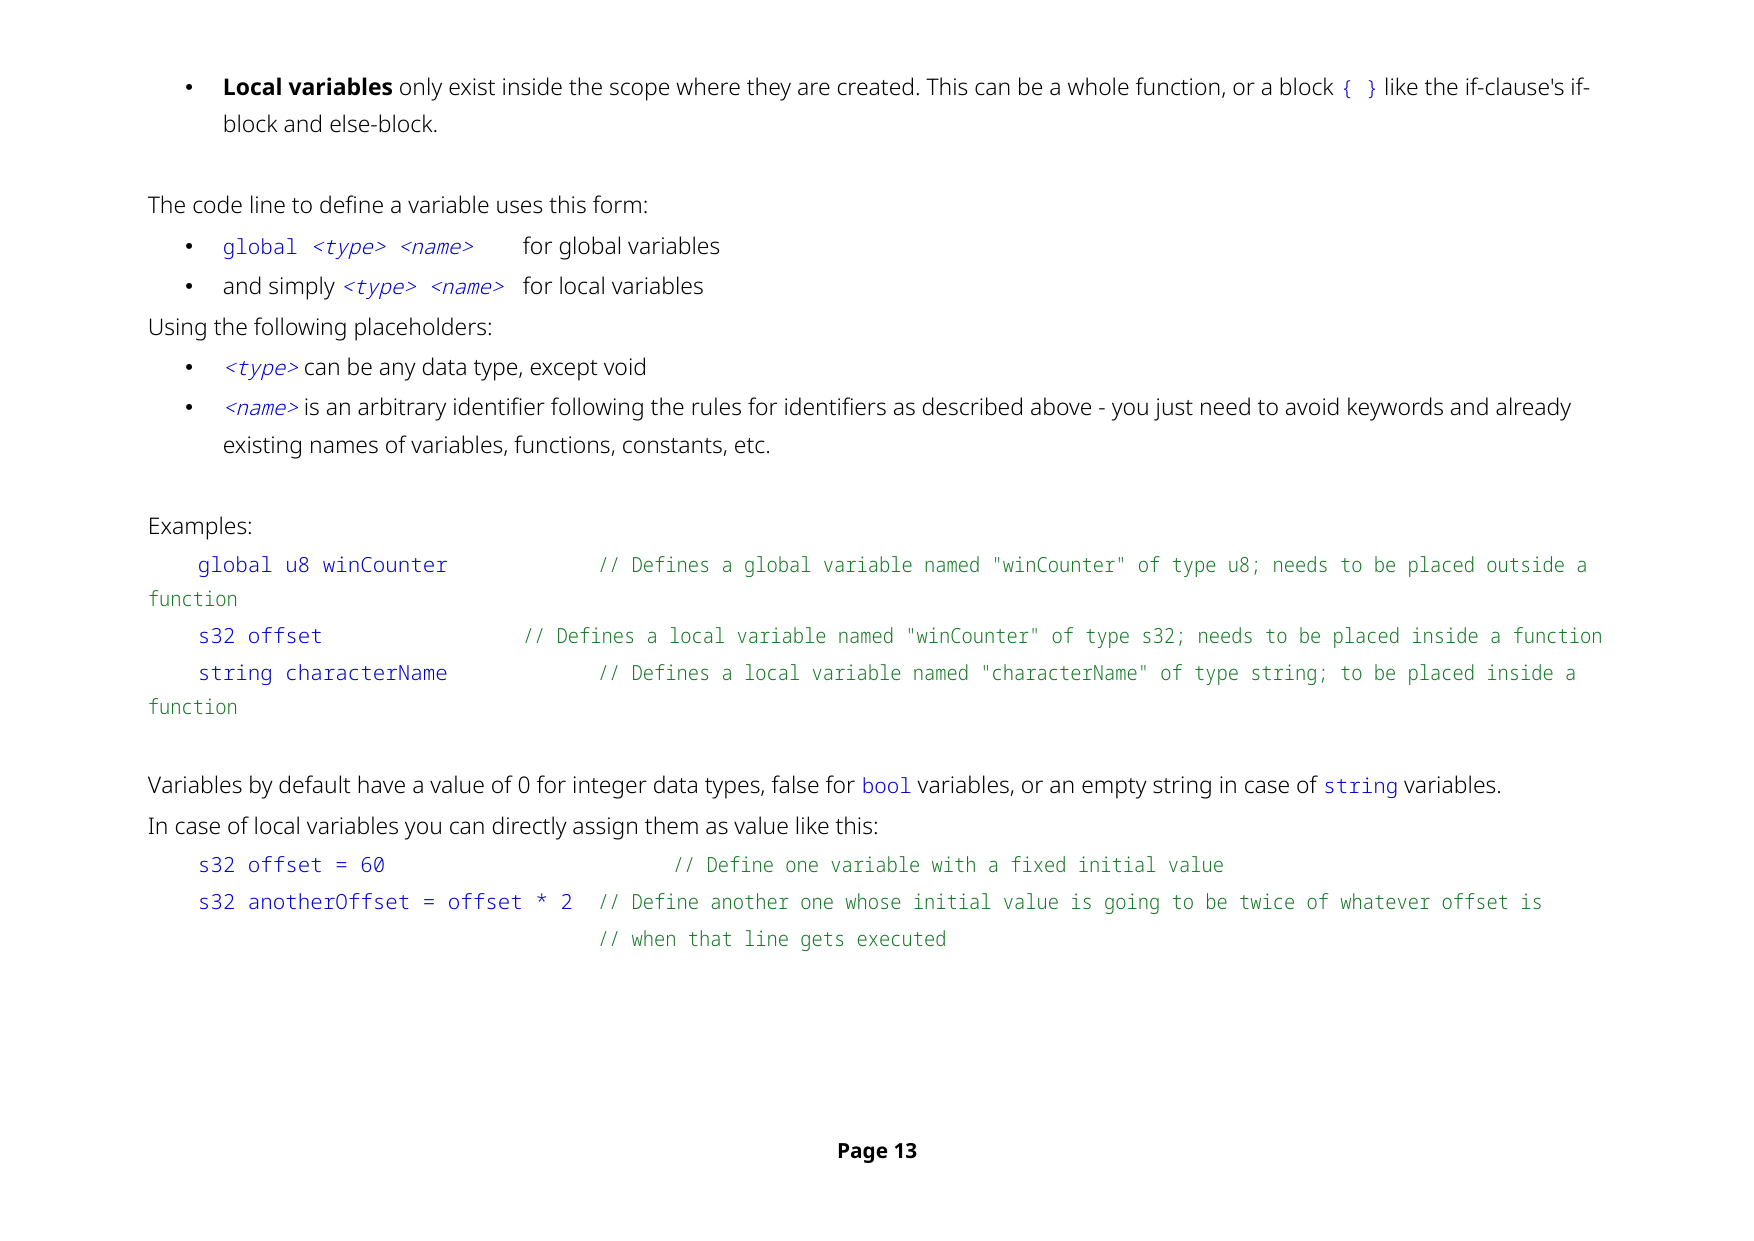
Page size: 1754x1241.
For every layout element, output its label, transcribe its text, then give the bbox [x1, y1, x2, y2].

text s32 offset // Defines a local variable named "winCounter" of type s32; needs to be placed inside a function [148, 621, 1606, 649]
list and simply <type> <name> for local variables [185, 270, 1606, 301]
list Local variables only exist inside the scope where they are created. This can be a whole function, or a block { } like the if-clause's if-block and else-block. [185, 71, 1606, 139]
text string characterName // Defines a local variable named "characterName" of type string; to be placed inside a function [148, 658, 1606, 721]
text In case of local variables you can directly assign them as value like this: [148, 810, 1606, 841]
list <type> can be any data type, except void [185, 351, 1606, 382]
text The code line to define a variable uses this form: [148, 189, 1606, 220]
text // when that line gets executed [148, 924, 1606, 953]
text Variables by default have a value of 0 for integer data types, false for bool variables, or an empty string in case of string variables. [148, 769, 1606, 801]
text s32 offset = 60 // Define one variable with a fixed initial value [148, 850, 1606, 879]
text Using the following placeholders: [148, 310, 1606, 342]
text Examples: [148, 509, 1606, 541]
list global <type> <name> for global variables [185, 229, 1606, 261]
list <name> is an arbitrary identifier following the rules for identifiers as described above - you just need to avoid keywords and already existing names of variables, functions, constants, etc. [185, 391, 1606, 460]
text global u8 winCounter // Defines a global variable named "winCounter" of type u8; needs to be placed outside a function [148, 550, 1606, 612]
text s32 anotherOffset = offset * 2 // Define another one whose initial value is going to be twice of whatever offset is [148, 887, 1606, 916]
